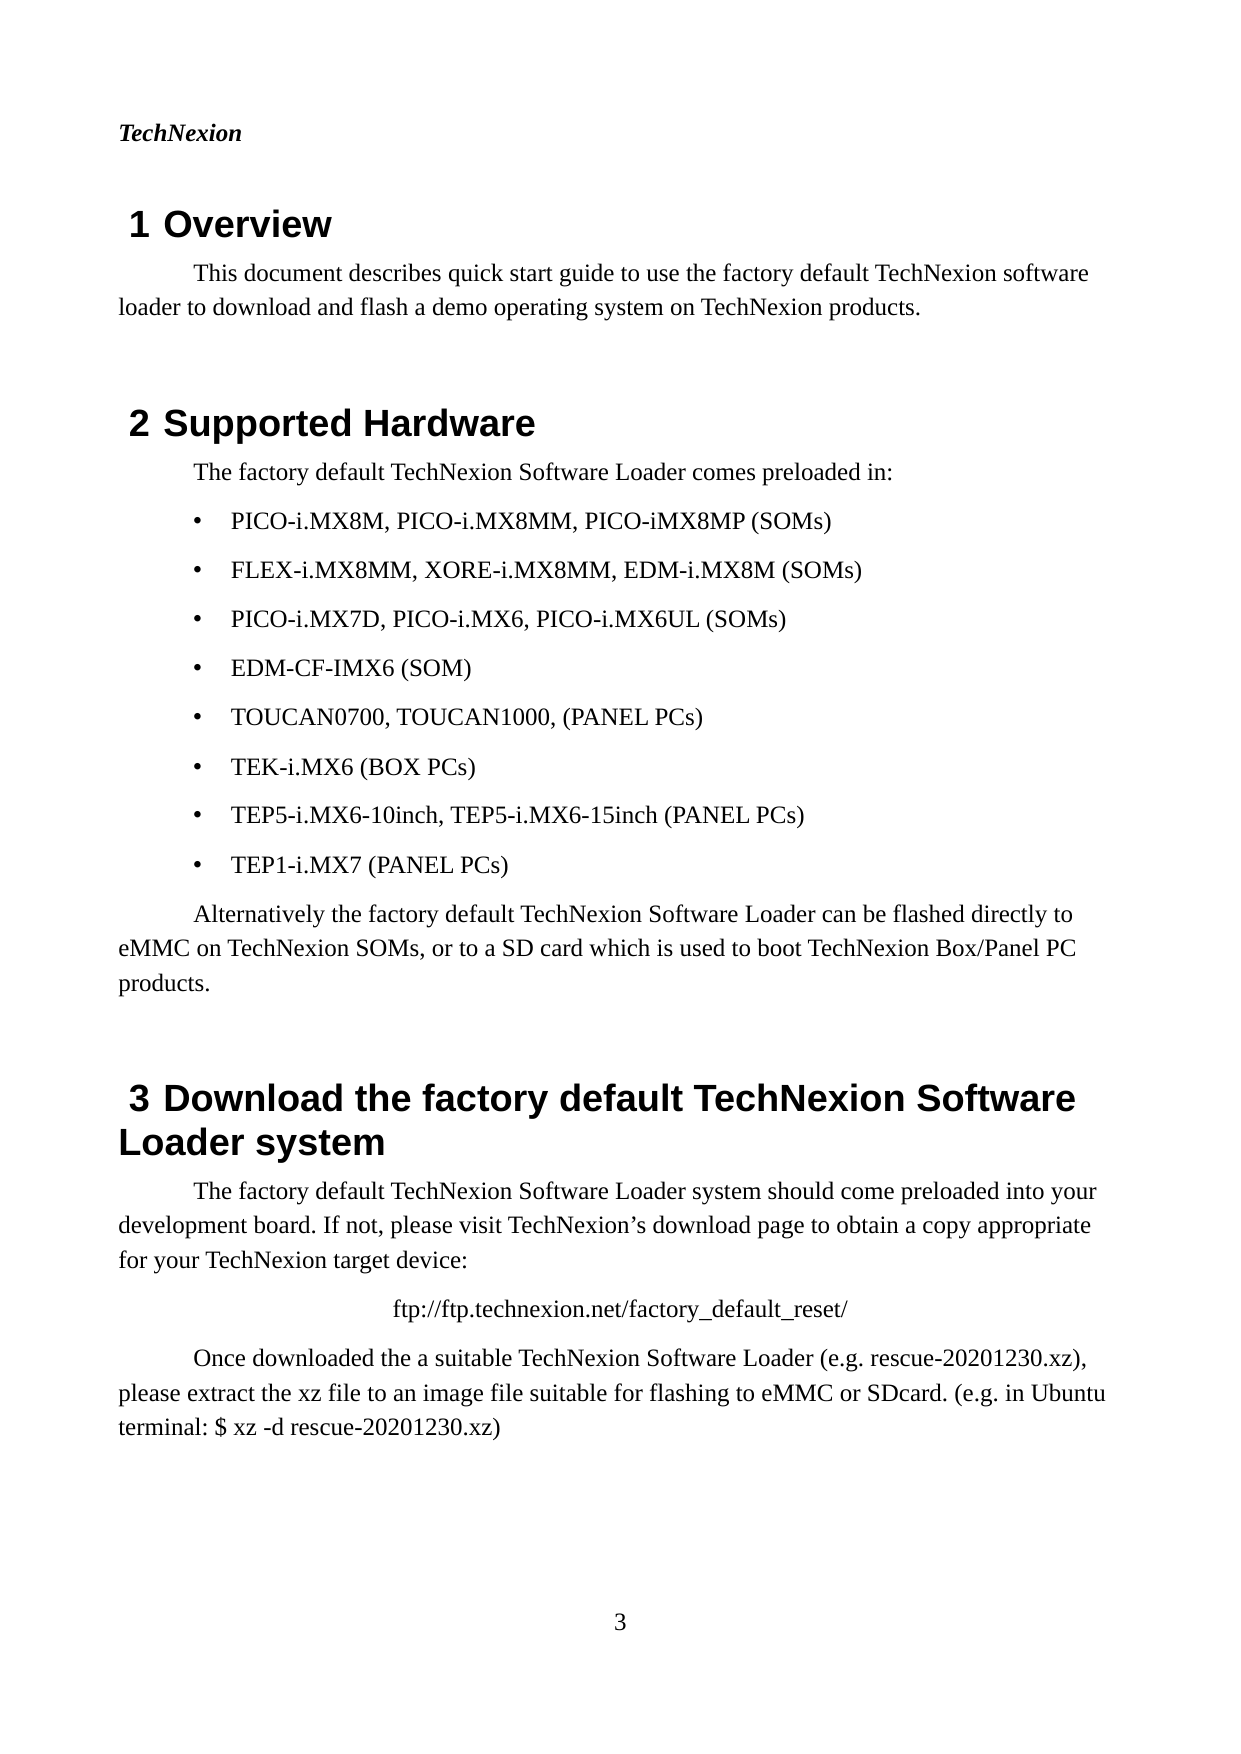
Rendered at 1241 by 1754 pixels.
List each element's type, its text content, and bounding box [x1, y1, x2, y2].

subtitle Supported Hardware [118, 401, 1122, 445]
list TEP5-i.MX6-10inch, TEP5-i.MX6-15inch (PANEL PCs) [193, 801, 1122, 829]
subtitle Download the factory default TechNexion Software Loader system [118, 1076, 1122, 1163]
subtitle Overview [118, 202, 1122, 246]
text Alternatively the factory default TechNexion Software Loader can be flashed directly to eMMC on TechNexion SOMs, or to a SD card which is used to boot TechNexion Box/Panel PC products. [118, 899, 1122, 996]
text This document describes quick start guide to use the factory default TechNexion software loader to download and flash a demo operating system on TechNexion products. [118, 258, 1122, 321]
list PICO-i.MX8M, PICO-i.MX8MM, PICO-iMX8MP (SOMs) [193, 506, 1122, 535]
list TOUCAN0700, TOUCAN1000, (PANEL PCs) [193, 702, 1122, 731]
list FLEX-i.MX8MM, XORE-i.MX8MM, EDM-i.MX8M (SOMs) [193, 555, 1122, 584]
list TEP1-i.MX7 (PANEL PCs) [193, 850, 1122, 878]
list EDM-CF-IMX6 (SOM) [193, 653, 1122, 682]
text ftp://ftp.technexion.net/factory_default_reset/ [118, 1294, 1122, 1323]
list TEK-i.MX6 (BOX PCs) [193, 752, 1122, 780]
list PICO-i.MX7D, PICO-i.MX6, PICO-i.MX6UL (SOMs) [193, 604, 1122, 633]
text The factory default TechNexion Software Loader system should come preloaded into your development board. If not, please visit TechNexion’s download page to obtain a copy appropriate for your TechNexion target device: [118, 1176, 1122, 1274]
text The factory default TechNexion Software Loader comes preloaded in: [118, 457, 1122, 486]
text Once downloaded the a suitable TechNexion Software Loader (e.g. rescue-20201230.xz), please extract the xz file to an image file suitable for flashing to eMMC or SDcard. (e.g. in Ubuntu terminal: $ xz -d rescue-20201230.xz) [118, 1343, 1122, 1441]
